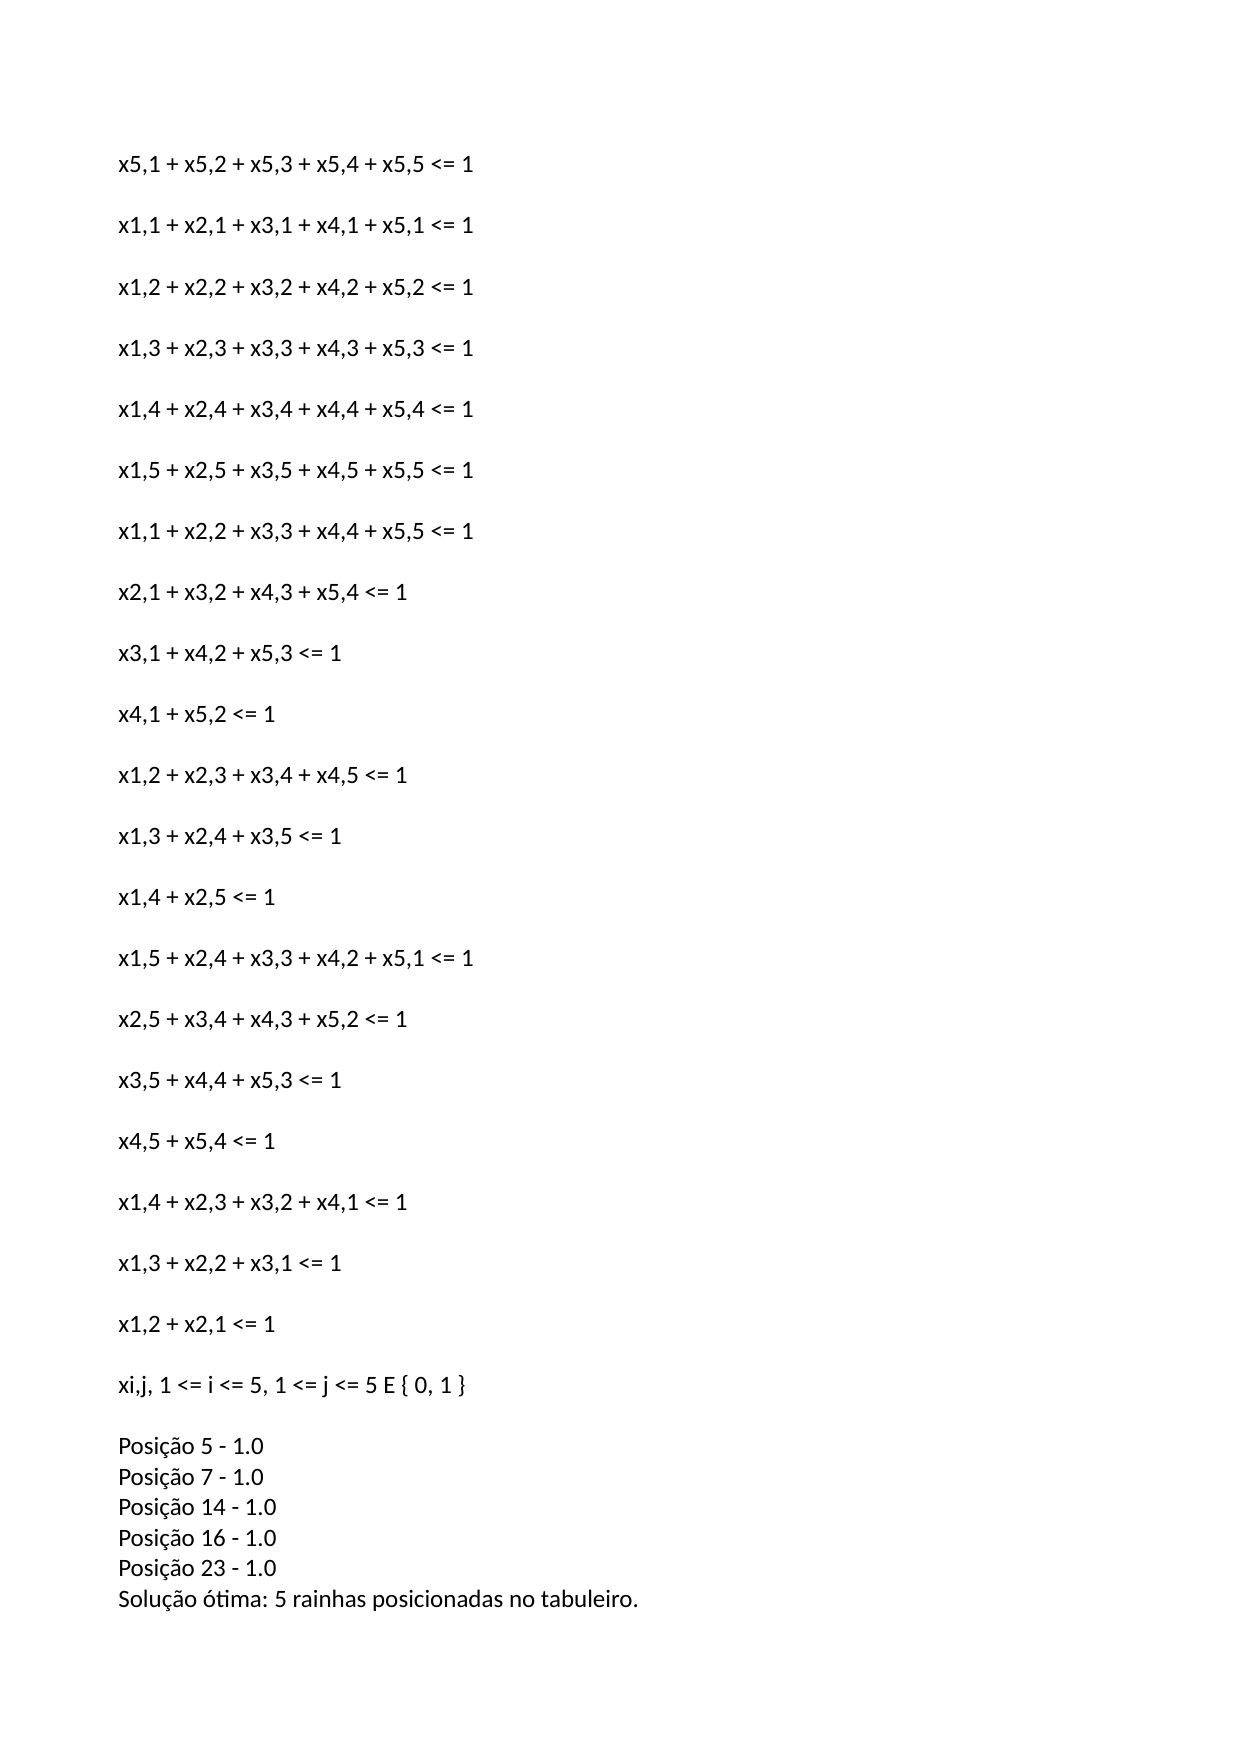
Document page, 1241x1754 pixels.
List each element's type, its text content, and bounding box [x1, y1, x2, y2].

text x5,1 + x5,2 + x5,3 + x5,4 + x5,5 <= 1 x1,1 + x2,1 + x3,1 + x4,1 + x5,1 <= 1 x1,2 + x2,2 + x3,2 + x4,2 + x5,2 <= 1 x1,3 + x2,3 + x3,3 + x4,3 + x5,3 <= 1 x1,4 + x2,4 + x3,4 + x4,4 + x5,4 <= 1 x1,5 + x2,5 + x3,5 + x4,5 + x5,5 <= 1 x1,1 + x2,2 + x3,3 + x4,4 + x5,5 <= 1 x2,1 + x3,2 + x4,3 + x5,4 <= 1 x3,1 + x4,2 + x5,3 <= 1 x4,1 + x5,2 <= 1 x1,2 + x2,3 + x3,4 + x4,5 <= 1 x1,3 + x2,4 + x3,5 <= 1 x1,4 + x2,5 <= 1 x1,5 + x2,4 + x3,3 + x4,2 + x5,1 <= 1 x2,5 + x3,4 + x4,3 + x5,2 <= 1 x3,5 + x4,4 + x5,3 <= 1 x4,5 + x5,4 <= 1 x1,4 + x2,3 + x3,2 + x4,1 <= 1 x1,3 + x2,2 + x3,1 <= 1 x1,2 + x2,1 <= 1 xi,j, 1 <= i <= 5, 1 <= j <= 5 E { 0, 1 } Posição 5 - 1.0 Posição 7 - 1.0 Posição 14 - 1.0 Posição 16 - 1.0 Posição 23 - 1.0 Solução ótima: 5 rainhas posicionadas no tabuleiro. [118, 118, 1122, 1614]
